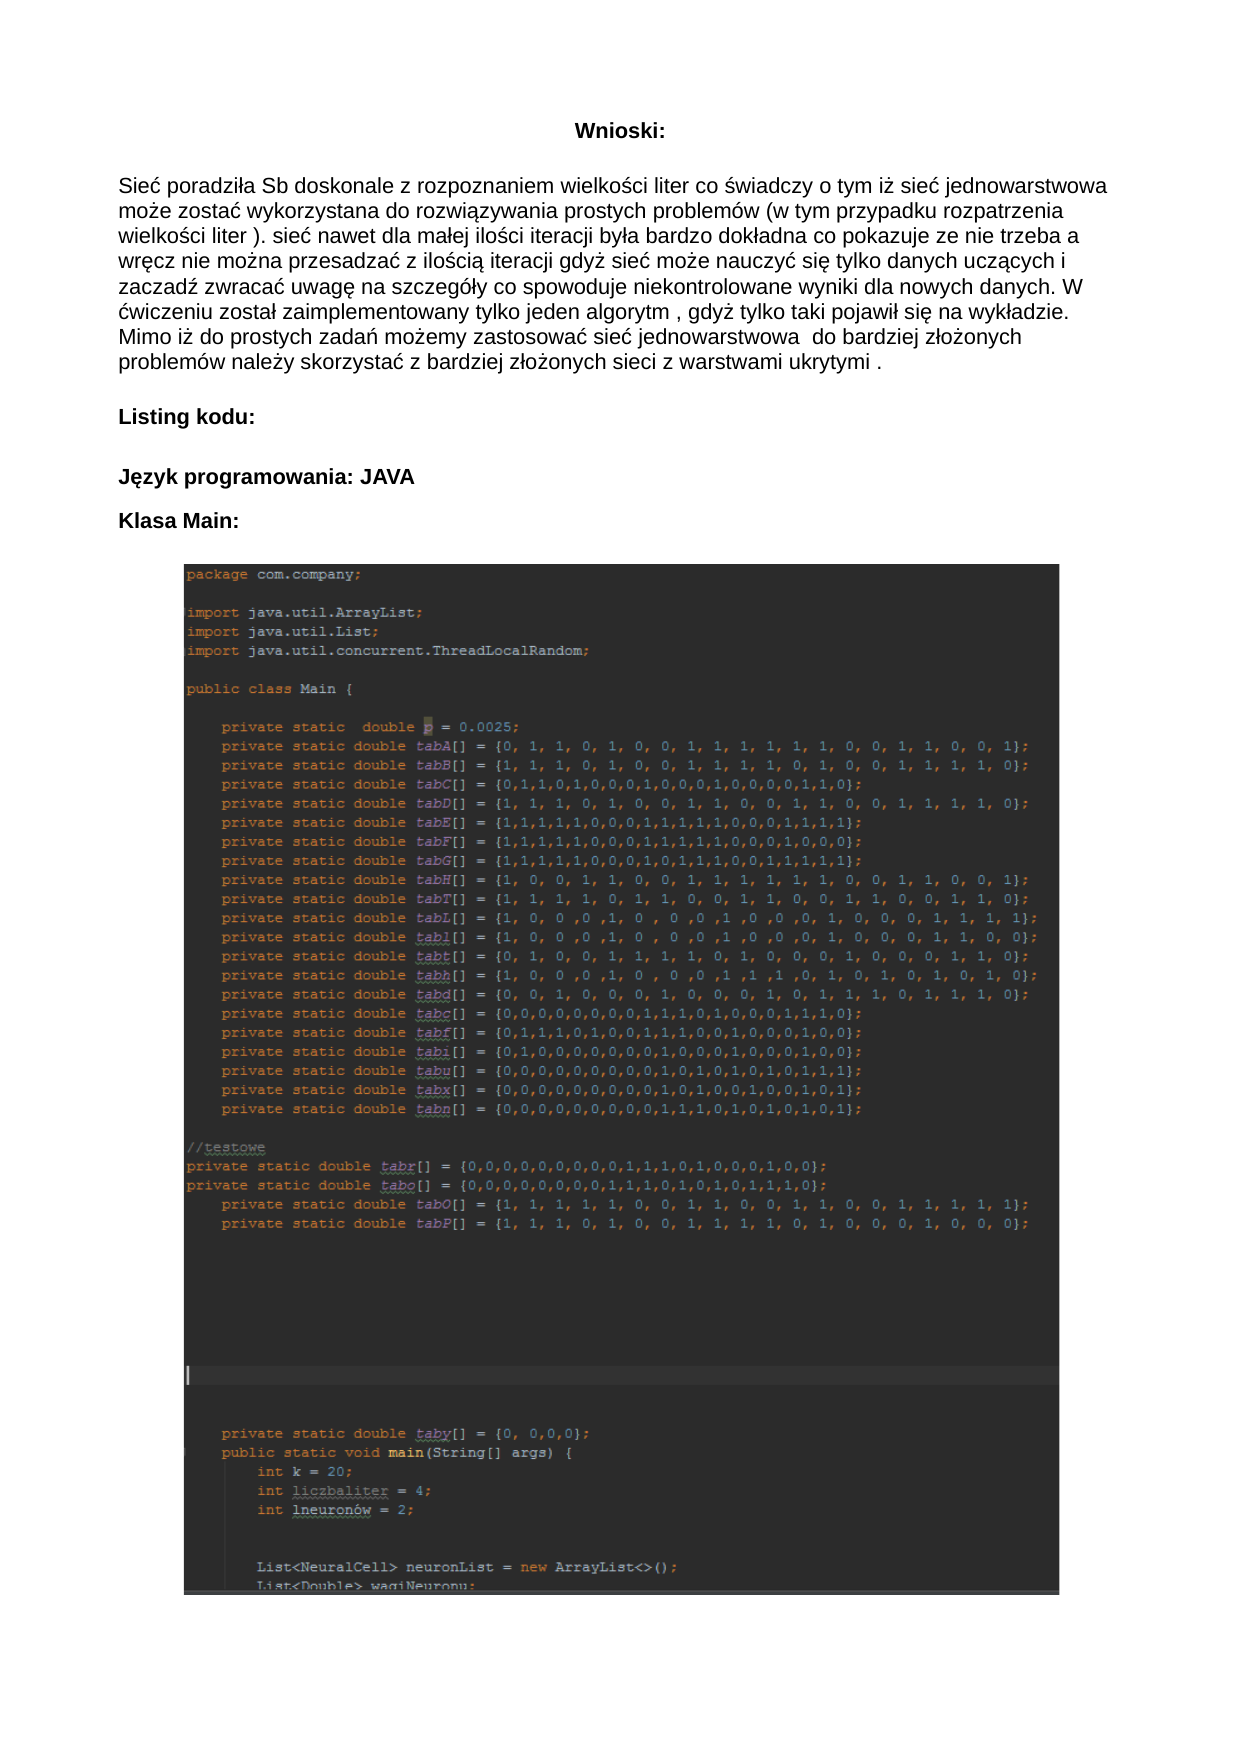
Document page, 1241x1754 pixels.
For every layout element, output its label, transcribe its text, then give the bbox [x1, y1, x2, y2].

text Klasa Main: [118, 508, 1122, 534]
list Wnioski: [118, 118, 1122, 143]
list Sieć poradziła Sb doskonale z rozpoznaniem wielkości liter co świadczy o tym iż sieć jednowarstwowa może zostać wykorzystana do rozwiązywania prostych problemów (w tym przypadku rozpatrzenia wielkości liter ). sieć nawet dla małej ilości iteracji była bardzo dokładna co pokazuje ze nie trzeba a wręcz nie można przesadzać z ilością iteracji gdyż sieć może nauczyć się tylko danych uczących i zaczadź zwracać uwagę na szczegóły co spowoduje niekontrolowane wyniki dla nowych danych. W ćwiczeniu został zaimplementowany tylko jeden algorytm , gdyż tylko taki pojawił się na wykładzie. Mimo iż do prostych zadań możemy zastosować sieć jednowarstwowa do bardziej złożonych problemów należy skorzystać z bardziej złożonych sieci z warstwami ukrytymi . [118, 173, 1122, 374]
text Listing kodu: [118, 404, 1122, 429]
text Język programowania: JAVA [118, 464, 1122, 489]
picture [183, 564, 1060, 1595]
